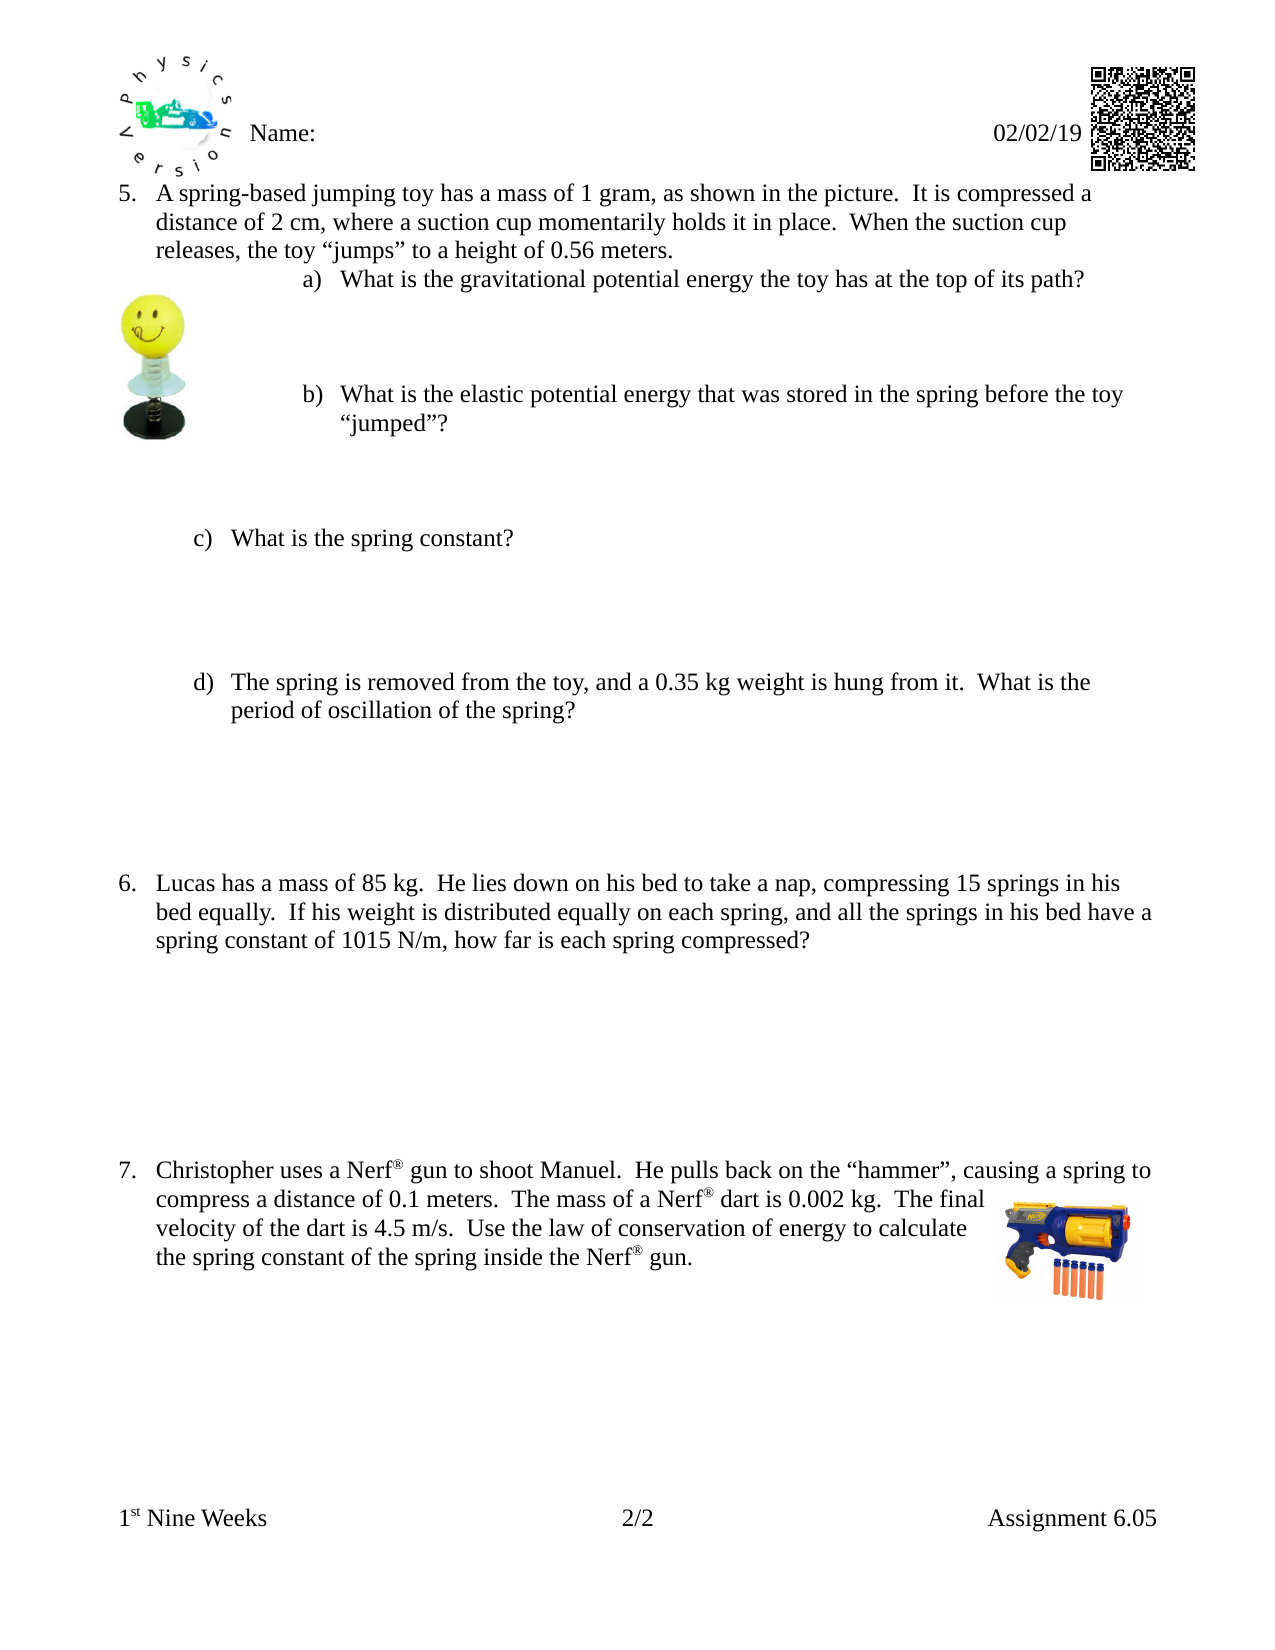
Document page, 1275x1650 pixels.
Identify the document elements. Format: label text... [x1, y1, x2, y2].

list Lucas has a mass of 85 kg. He lies down on his bed to take a nap, compressing 15 springs in his bed equally. If his weight is distributed equally on each spring, and all the springs in his bed have a spring constant of 1015 N/m, how far is each spring compressed? [118, 868, 1157, 954]
list A spring-based jumping toy has a mass of 1 gram, as shown in the picture. It is compressed a distance of 2 cm, where a suction cup momentarily holds it in place. When the suction cup releases, the toy “jumps” to a height of 0.56 meters. [118, 176, 1157, 264]
picture [119, 56, 232, 177]
list What is the spring constant? [193, 523, 1157, 552]
list What is the gravitational potential energy the toy has at the top of its path? [193, 264, 1157, 293]
picture [992, 1201, 1143, 1302]
list Christopher uses a Nerf® gun to shoot Manuel. He pulls back on the “hammer”, causing a spring to compress a distance of 0.1 meters. The mass of a Nerf® dart is 0.002 kg. The final velocity of the dart is 4.5 m/s. Use the law of conservation of energy to calculate the spring constant of the spring inside the Nerf® gun. [118, 1156, 1157, 1271]
list The spring is removed from the toy, and a 0.35 kg weight is hung from it. What is the period of oscillation of the spring? [193, 667, 1157, 724]
list What is the elastic potential energy that was stored in the spring before the toy “jumped”? [228, 379, 1157, 437]
picture [77, 291, 228, 442]
picture [1082, 58, 1203, 179]
